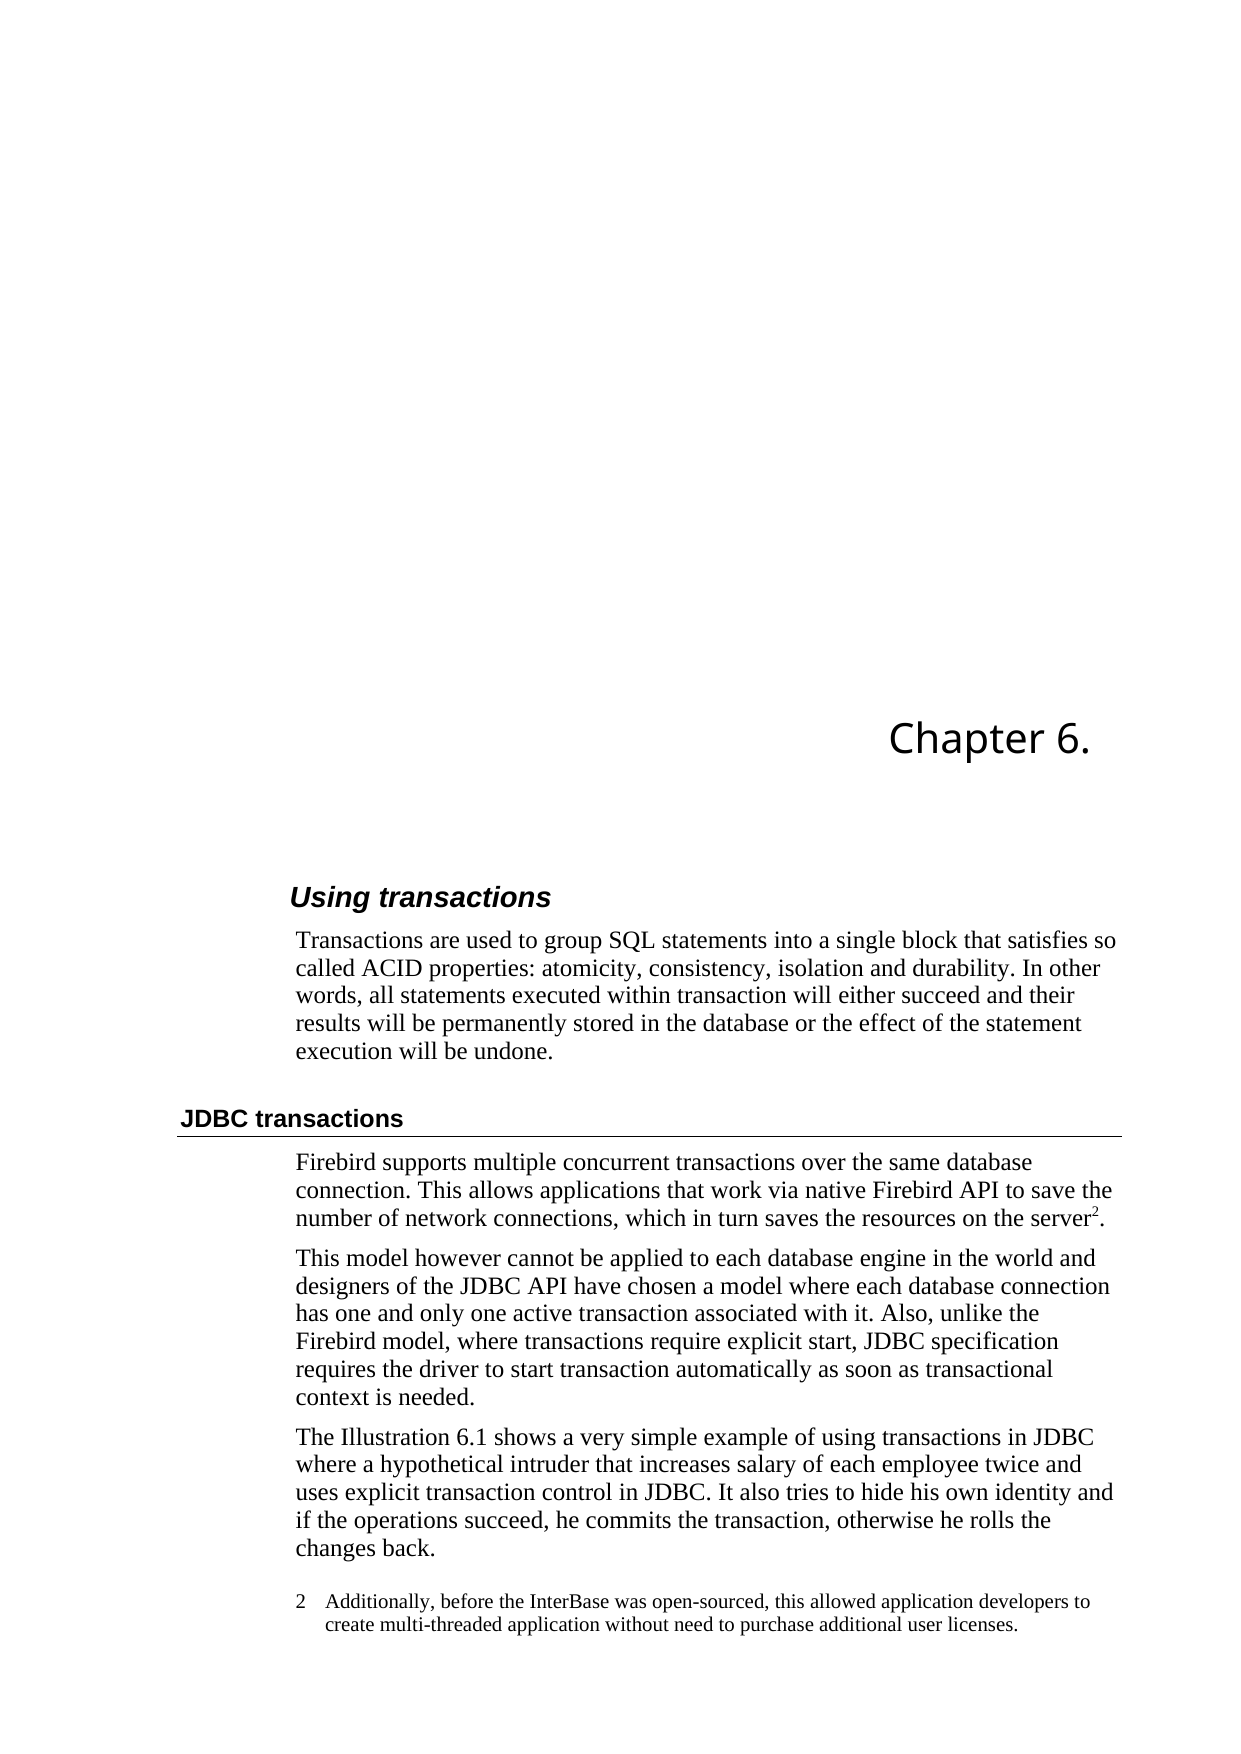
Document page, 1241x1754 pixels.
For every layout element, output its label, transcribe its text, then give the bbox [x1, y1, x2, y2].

text Firebird supports multiple concurrent transactions over the same database connection. This allows applications that work via native Firebird API to save the number of network connections, which in turn saves the resources on the server. [295, 1148, 1122, 1232]
text The Illustration 6.1 shows a very simple example of using transactions in JDBC where a hypothetical intruder that increases salary of each employee twice and uses explicit transaction control in JDBC. It also tries to hide his own identity and if the operations succeed, he commits the transaction, otherwise he rolls the changes back. [295, 1423, 1122, 1561]
text Transactions are used to group SQL statements into a single block that satisfies so called ACID properties: atomicity, consistency, isolation and durability. In other words, all statements executed within transaction will either succeed and their results will be permanently stored in the database or the effect of the statement execution will be undone. [295, 926, 1122, 1064]
text This model however cannot be applied to each database engine in the world and designers of the JDBC API have chosen a model where each database connection has one and only one active transaction associated with it. Also, unlike the Firebird model, where transactions require explicit start, JDBC specification requires the driver to start transaction automatically as soon as transactional context is needed. [295, 1244, 1122, 1410]
subtitle JDBC transactions [177, 1102, 1122, 1136]
subtitle Using transactions [248, 881, 1122, 914]
text Additionally, before the InterBase was open-sourced, this allowed application developers to create multi-threaded application without need to purchase additional user licenses. [295, 1589, 1122, 1636]
